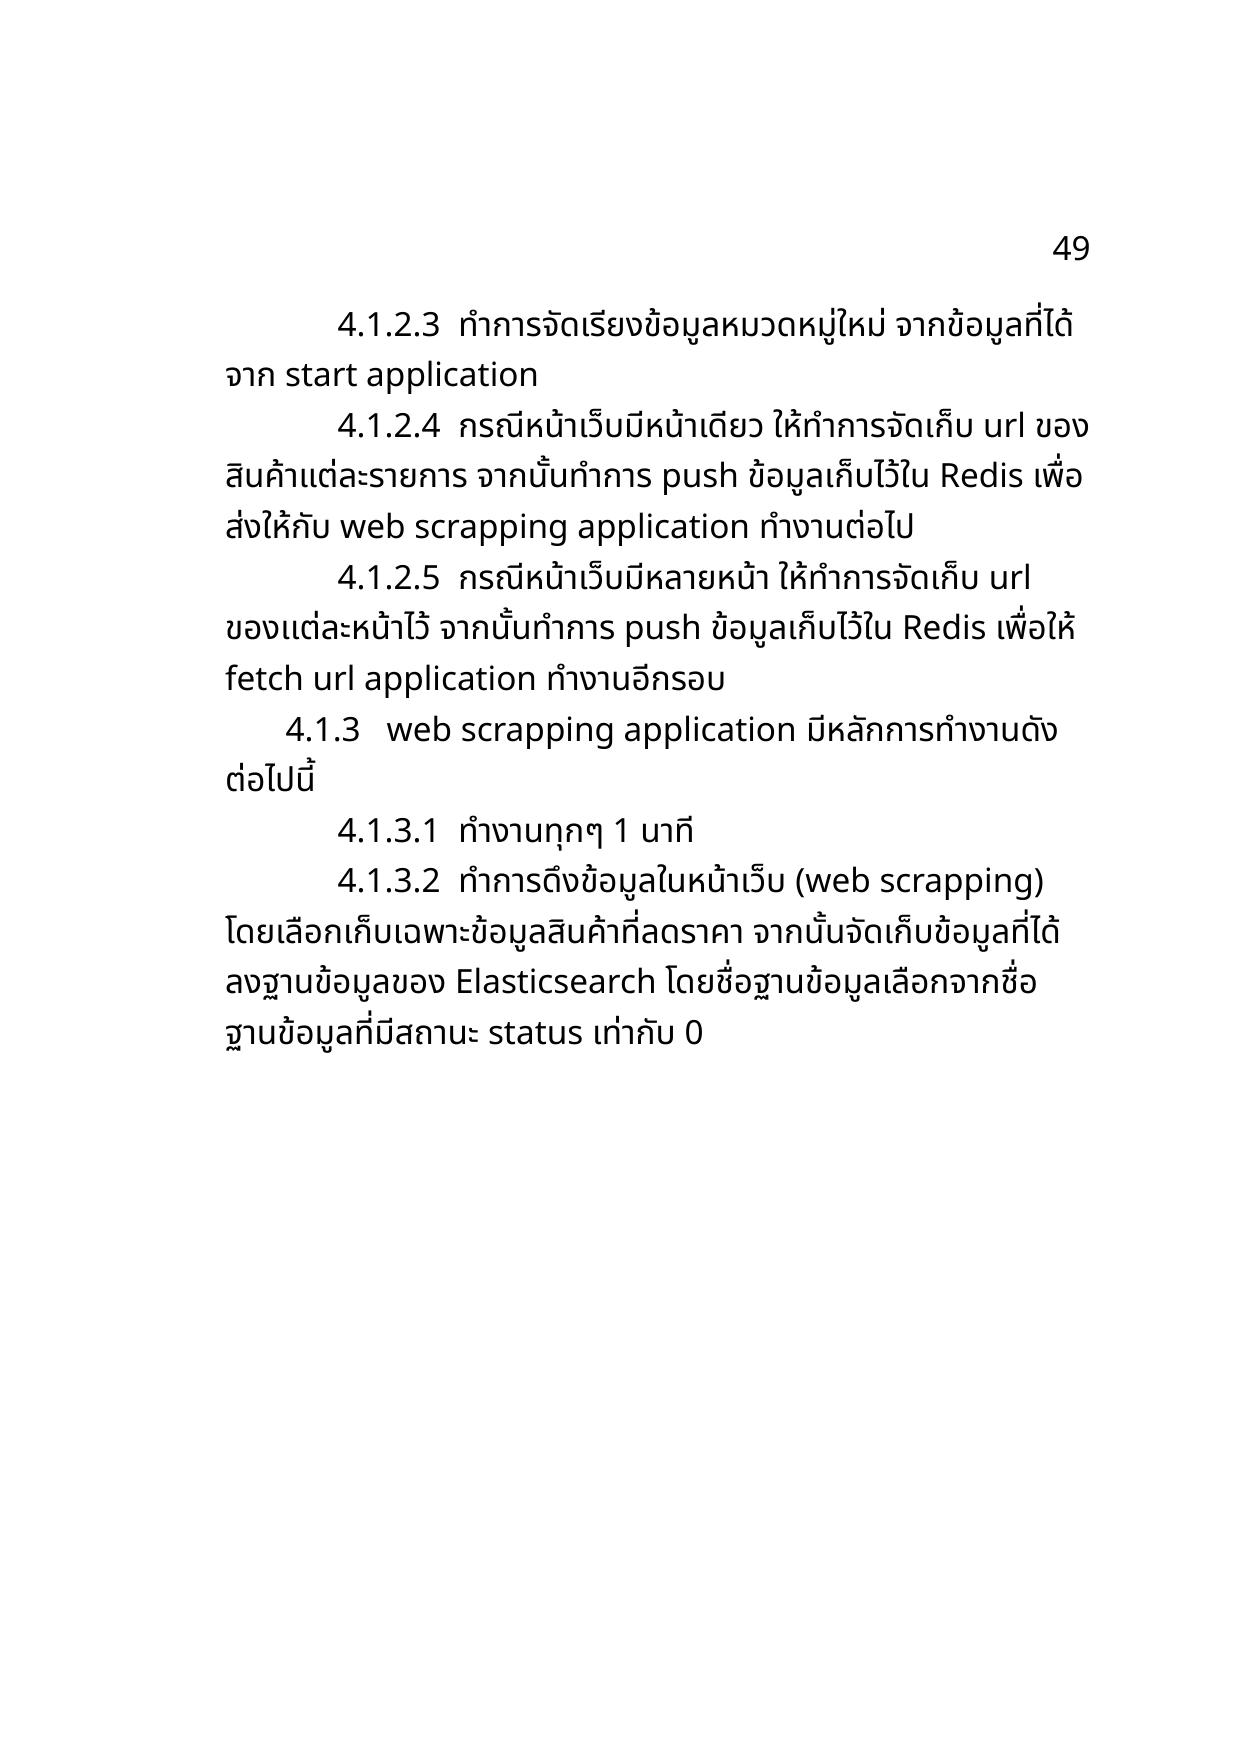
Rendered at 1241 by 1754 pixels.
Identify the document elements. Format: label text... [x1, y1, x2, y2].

text 4.1.3 web scrapping application มีหลักการทำงานดังต่อไปนี้ [225, 705, 1091, 806]
text 4.1.2.3 ทำการจัดเรียงข้อมูลหมวดหมู่ใหม่ จากข้อมูลที่ได้จาก start application [225, 300, 1091, 402]
text 4.1.3.2 ทำการดึงข้อมูลในหน้าเว็บ (web scrapping) โดยเลือกเก็บเฉพาะข้อมูลสินค้าที่ลดราคา จากนั้นจัดเก็บข้อมูลที่ได้ลงฐานข้อมูลของ Elasticsearch โดยชื่อฐานข้อมูลเลือกจากชื่อฐานข้อมูลที่มีสถานะ status เท่ากับ 0 [225, 857, 1091, 1059]
text 4.1.2.5 กรณีหน้าเว็บมีหลายหน้า ให้ทำการจัดเก็บ url ของเเต่ละหน้าไว้ จากนั้นทำการ push ข้อมูลเก็บไว้ใน Redis เพื่อให้ fetch url application ทำงานอีกรอบ [225, 553, 1091, 705]
text 4.1.2.4 กรณีหน้าเว็บมีหน้าเดียว ให้ทำการจัดเก็บ url ของสินค้าแต่ละรายการ จากนั้นทำการ push ข้อมูลเก็บไว้ใน Redis เพื่อส่งให้กับ web scrapping application ทำงานต่อไป [225, 402, 1091, 553]
text 4.1.3.1 ทำงานทุกๆ 1 นาที [225, 806, 1091, 857]
